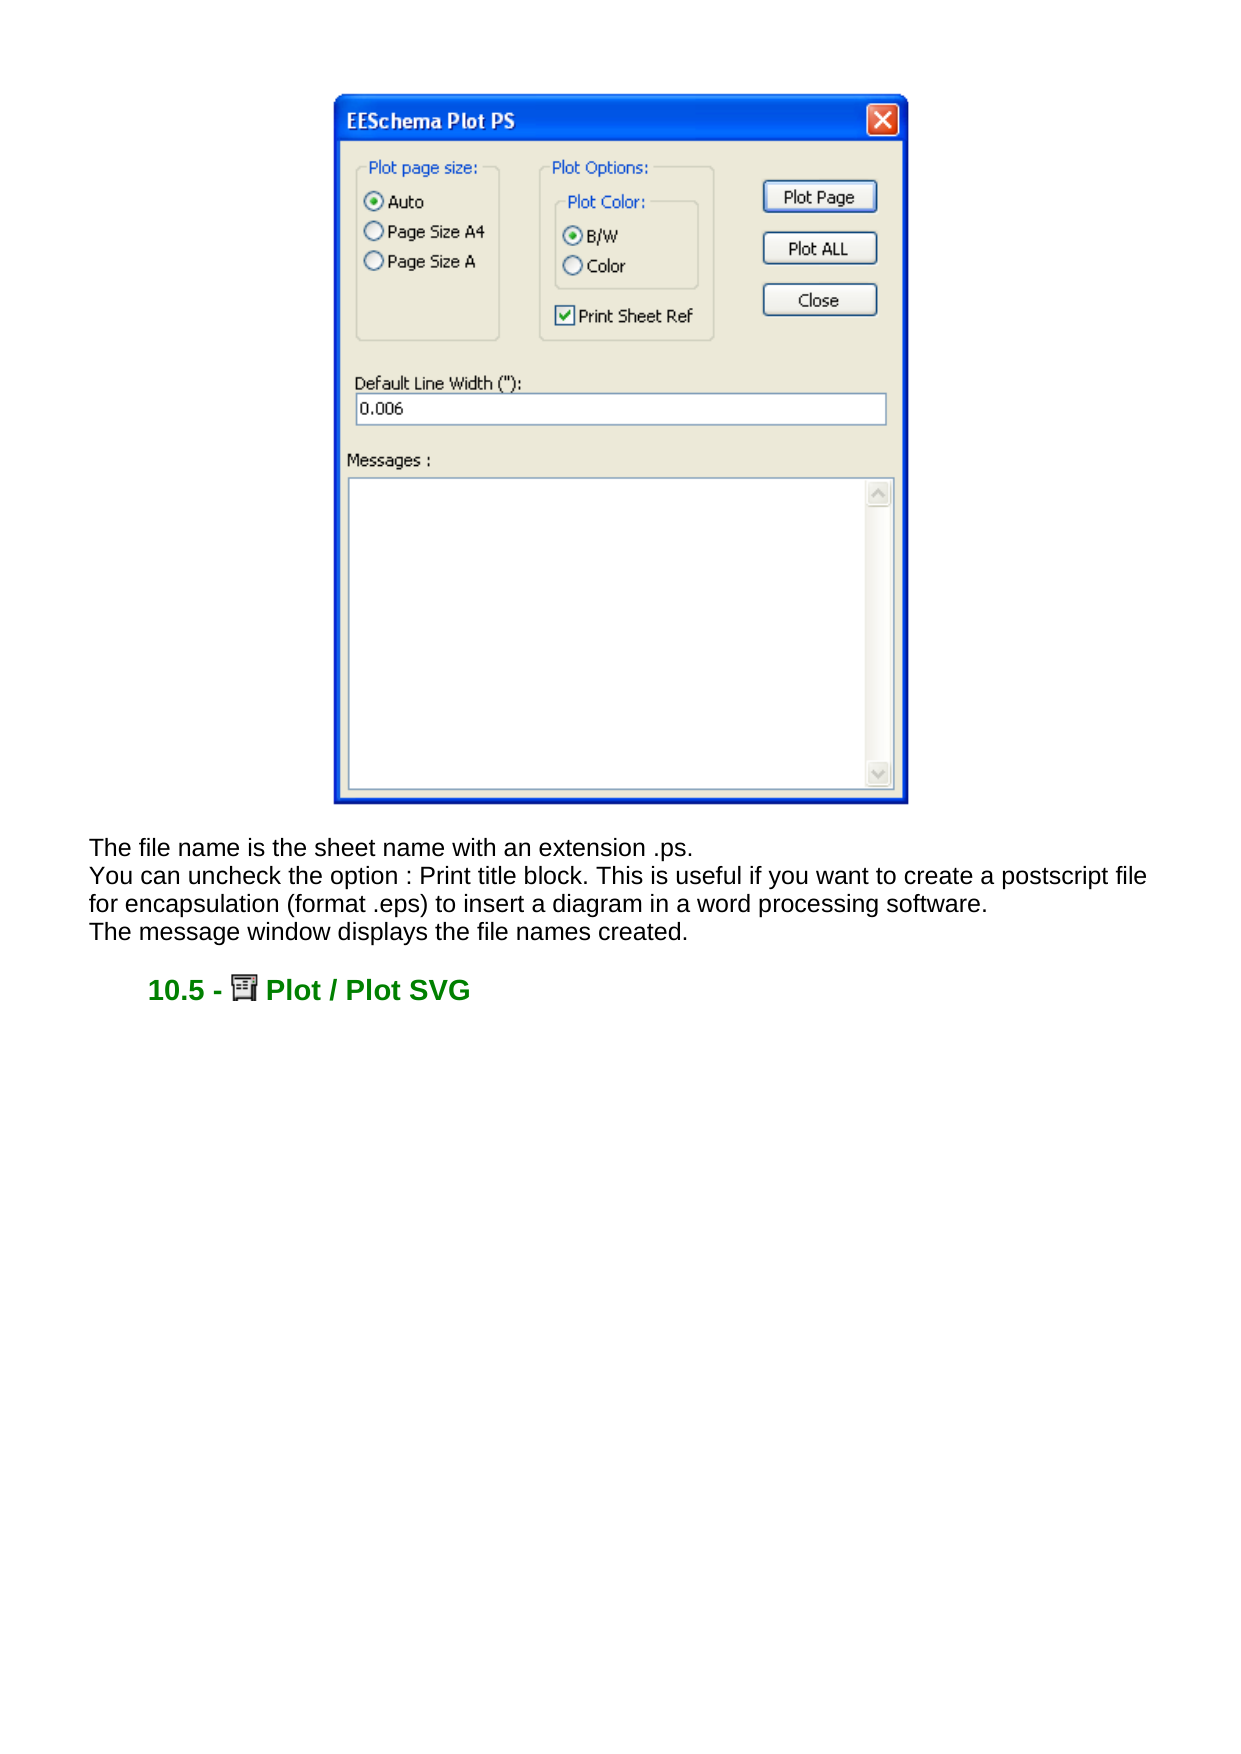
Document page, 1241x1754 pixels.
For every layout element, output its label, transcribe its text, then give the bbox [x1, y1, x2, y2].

picture [230, 973, 258, 1001]
text The message window displays the file names created. [88, 918, 1152, 946]
text The file name is the sheet name with an extension .ps. [88, 833, 1152, 862]
subtitle Plot / Plot SVG [148, 974, 1152, 1006]
text You can uncheck the option : Print title block. This is useful if you want to create a postscript file for encapsulation (format .eps) to insert a diagram in a word processing software. [88, 862, 1152, 918]
picture [332, 88, 909, 806]
